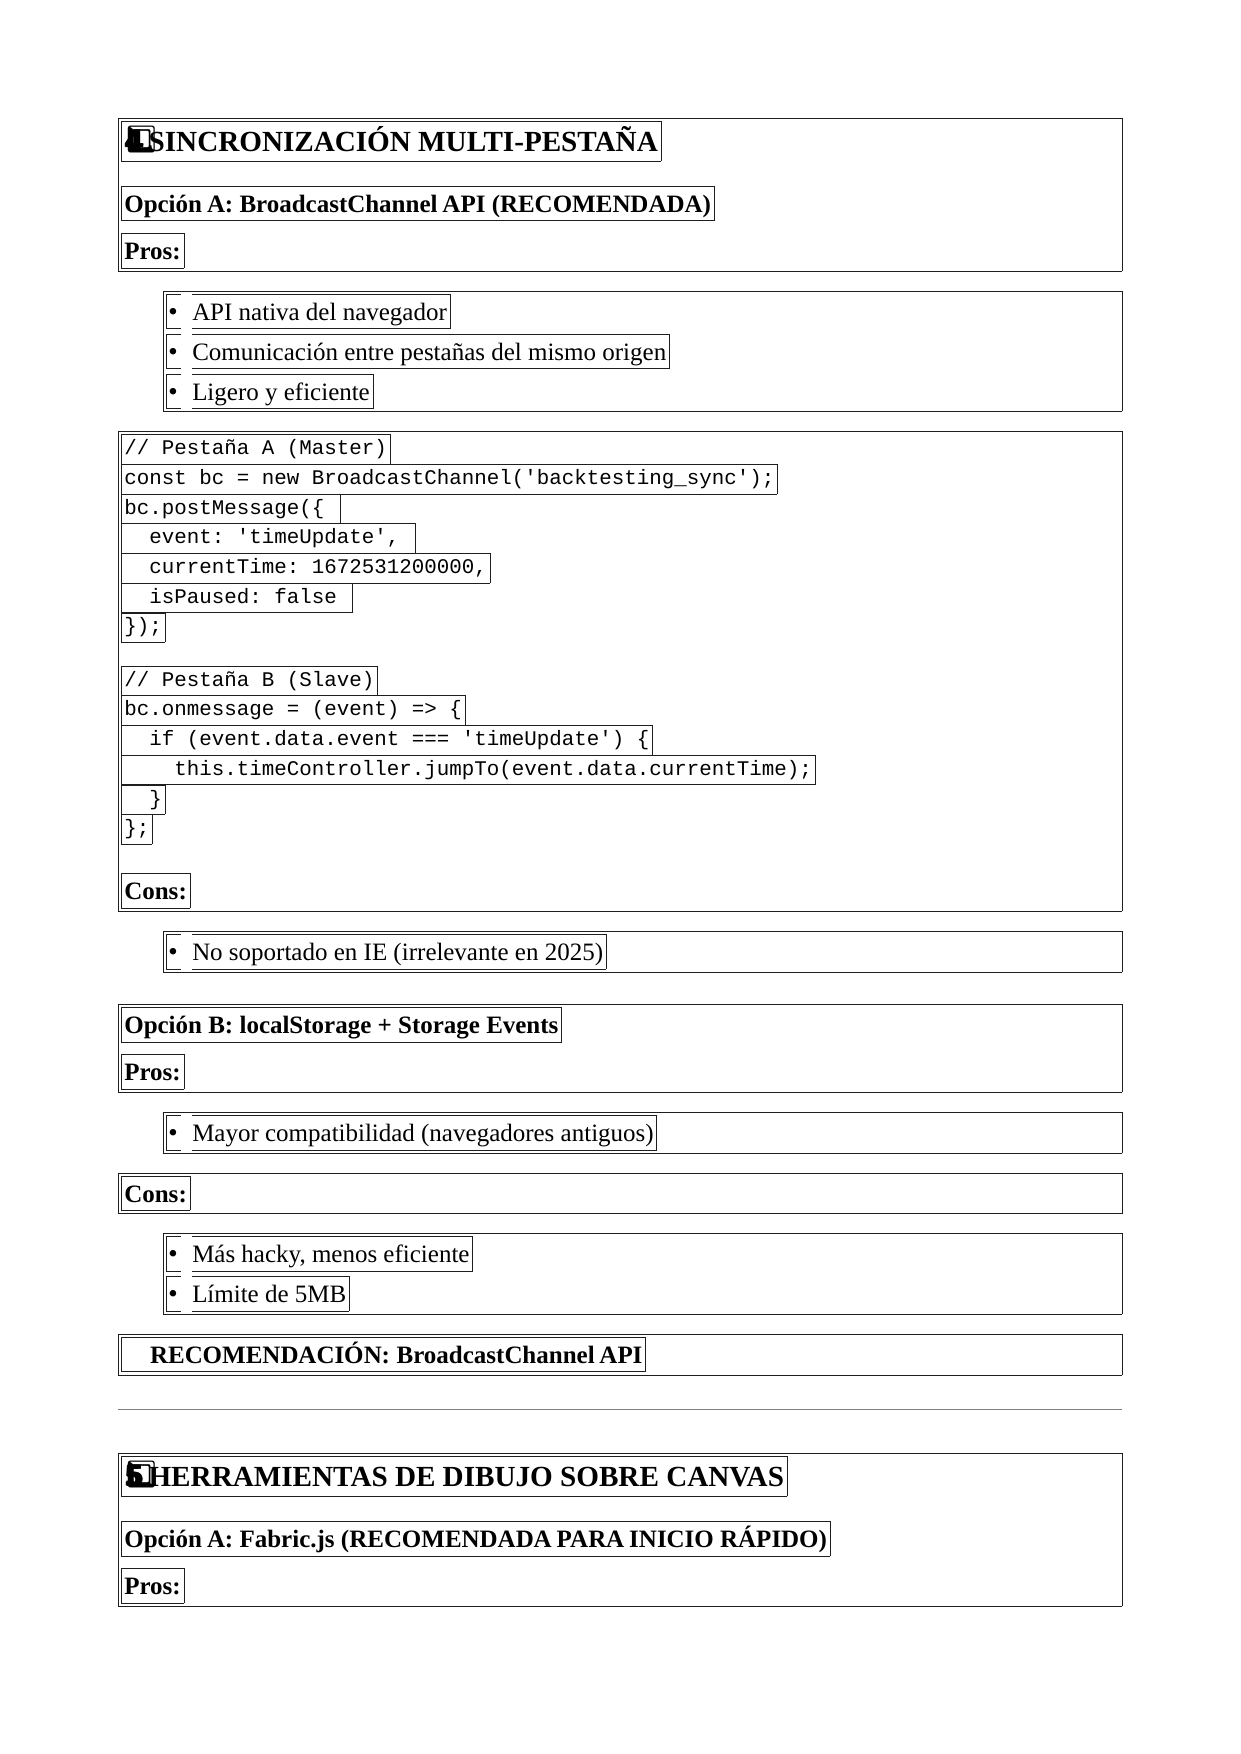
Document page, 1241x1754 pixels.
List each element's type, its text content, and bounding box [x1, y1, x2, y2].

text currentTime: 1672531200000, [122, 554, 490, 580]
text Pros: [119, 1051, 1122, 1092]
text }); [122, 614, 165, 642]
text Cons: [119, 870, 1122, 911]
text [341, 491, 1122, 520]
subtitle Opción A: Fabric.js (RECOMENDADA PARA INICIO RÁPIDO) [119, 1518, 1122, 1556]
text [166, 781, 1122, 811]
text event: 'timeUpdate', [122, 524, 415, 550]
text Pros: [119, 1565, 1122, 1606]
text Pros: [119, 230, 1122, 271]
text [166, 609, 1122, 642]
text }; [122, 811, 1122, 844]
text event: 'timeUpdate', [341, 520, 1122, 550]
list Ligero y eficiente [164, 371, 1122, 411]
text if (event.data.event === 'timeUpdate') { [466, 722, 1122, 752]
subtitle 5️⃣ HERRAMIENTAS DE DIBUJO SOBRE CANVAS [119, 1454, 1122, 1496]
text currentTime: 1672531200000, [416, 550, 1122, 580]
text if (event.data.event === 'timeUpdate') { [122, 726, 652, 752]
subtitle Opción B: localStorage + Storage Events [119, 1005, 1122, 1042]
text this.timeController.jumpTo(event.data.currentTime); [653, 752, 1122, 781]
list Mayor compatibilidad (navegadores antiguos) [164, 1113, 1122, 1153]
text 💡 RECOMENDACIÓN: BroadcastChannel API [119, 1335, 1122, 1375]
text // Pestaña B (Slave) [119, 663, 1122, 692]
list API nativa del navegador [164, 292, 1122, 328]
text Cons: [119, 1174, 1122, 1213]
text } [122, 786, 165, 811]
text bc.postMessage({ [122, 495, 340, 520]
text // Pestaña A (Master) [119, 432, 1122, 461]
subtitle Opción A: BroadcastChannel API (RECOMENDADA) [119, 183, 1122, 221]
subtitle 4️⃣ SINCRONIZACIÓN MULTI-PESTAÑA [119, 119, 1122, 161]
list No soportado en IE (irrelevante en 2025) [164, 932, 1122, 972]
text isPaused: false [122, 580, 1122, 609]
list Comunicación entre pestañas del mismo origen [164, 331, 1122, 368]
text this.timeController.jumpTo(event.data.currentTime); [122, 756, 815, 781]
text const bc = new BroadcastChannel('backtesting_sync'); [391, 461, 1122, 491]
text bc.onmessage = (event) => { [378, 692, 1122, 722]
list Más hacky, menos eficiente [164, 1234, 1122, 1271]
list Límite de 5MB [164, 1273, 1122, 1314]
text bc.onmessage = (event) => { [122, 696, 465, 722]
text const bc = new BroadcastChannel('backtesting_sync'); [122, 465, 777, 491]
